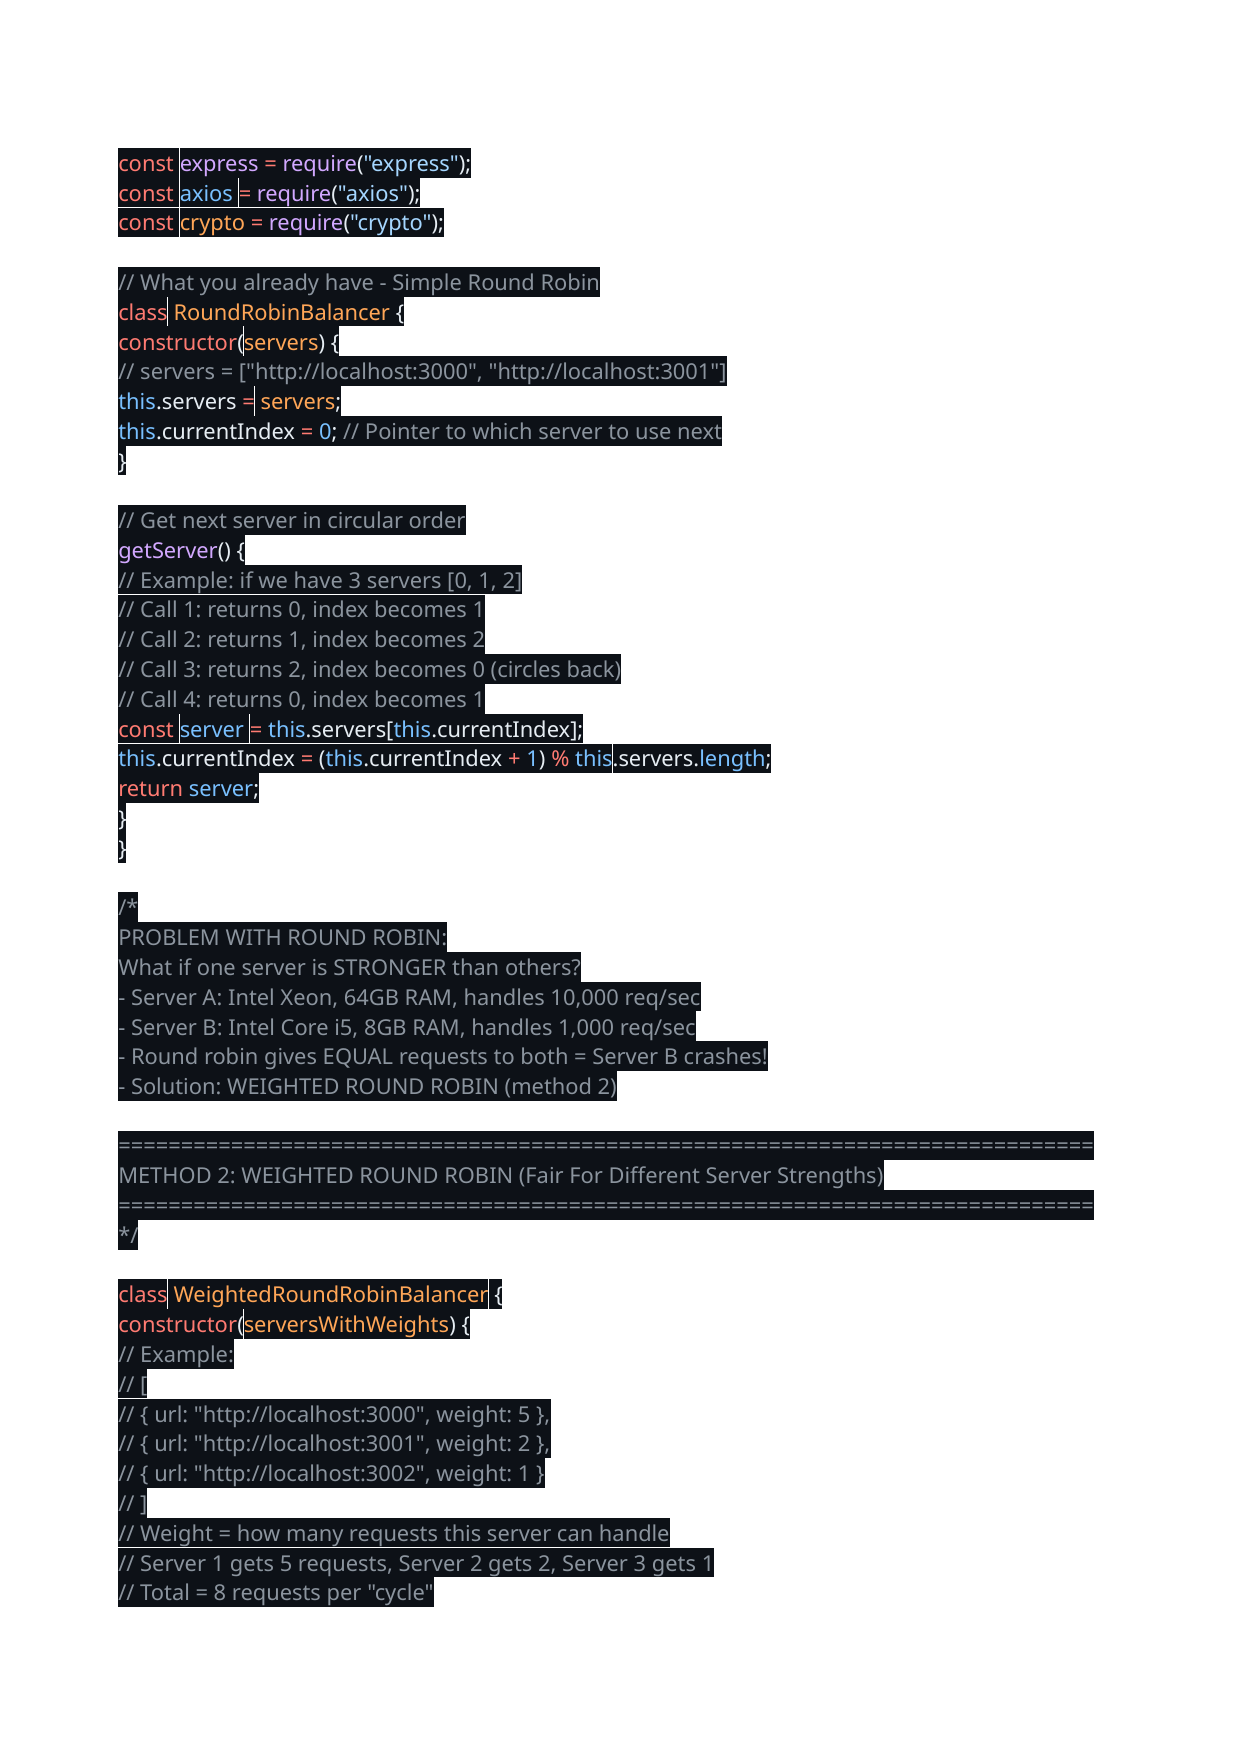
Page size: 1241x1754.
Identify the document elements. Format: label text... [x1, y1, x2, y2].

text ============================================================================== [118, 1131, 1122, 1160]
text } [118, 803, 1122, 833]
text const crypto = require("crypto"); [118, 207, 1122, 237]
text What if one server is STRONGER than others? [118, 952, 1122, 982]
text ============================================================================== [118, 1190, 1122, 1220]
text return server; [118, 773, 1122, 803]
text // Call 4: returns 0, index becomes 1 [118, 684, 1122, 714]
text // { url: "http://localhost:3000", weight: 5 }, [118, 1398, 1122, 1428]
text this.servers = servers; [118, 386, 1122, 416]
text // Server 1 gets 5 requests, Server 2 gets 2, Server 3 gets 1 [118, 1547, 1122, 1577]
text constructor(serversWithWeights) { [118, 1309, 1122, 1339]
text // Example: if we have 3 servers [0, 1, 2] [118, 565, 1122, 594]
text this.currentIndex = 0; // Pointer to which server to use next [118, 416, 1122, 446]
text // Total = 8 requests per "cycle" [118, 1577, 1122, 1607]
text // Call 3: returns 2, index becomes 0 (circles back) [118, 654, 1122, 684]
text // Example: [118, 1339, 1122, 1369]
text class WeightedRoundRobinBalancer { [118, 1279, 1122, 1309]
text // { url: "http://localhost:3002", weight: 1 } [118, 1458, 1122, 1488]
text getServer() { [118, 535, 1122, 565]
text } [118, 446, 1122, 475]
text this.currentIndex = (this.currentIndex + 1) % this.servers.length; [118, 743, 1122, 773]
text // Call 1: returns 0, index becomes 1 [118, 594, 1122, 624]
text PROBLEM WITH ROUND ROBIN: [118, 922, 1122, 952]
text // Weight = how many requests this server can handle [118, 1518, 1122, 1547]
text const server = this.servers[this.currentIndex]; [118, 714, 1122, 743]
text - Server B: Intel Core i5, 8GB RAM, handles 1,000 req/sec [118, 1011, 1122, 1041]
text /* [118, 892, 1122, 922]
text const express = require("express"); [118, 148, 1122, 178]
text */ [118, 1220, 1122, 1250]
text // What you already have - Simple Round Robin [118, 267, 1122, 297]
text // ] [118, 1488, 1122, 1518]
text - Solution: WEIGHTED ROUND ROBIN (method 2) [118, 1071, 1122, 1101]
text // Get next server in circular order [118, 505, 1122, 535]
text constructor(servers) { [118, 326, 1122, 356]
text const axios = require("axios"); [118, 178, 1122, 207]
text // Call 2: returns 1, index becomes 2 [118, 624, 1122, 654]
text // servers = ["http://localhost:3000", "http://localhost:3001"] [118, 356, 1122, 386]
text - Round robin gives EQUAL requests to both = Server B crashes! [118, 1041, 1122, 1071]
text // [ [118, 1369, 1122, 1398]
text } [118, 833, 1122, 863]
text METHOD 2: WEIGHTED ROUND ROBIN (Fair For Different Server Strengths) [118, 1160, 1122, 1190]
text // { url: "http://localhost:3001", weight: 2 }, [118, 1428, 1122, 1458]
text class RoundRobinBalancer { [118, 297, 1122, 326]
text - Server A: Intel Xeon, 64GB RAM, handles 10,000 req/sec [118, 982, 1122, 1011]
